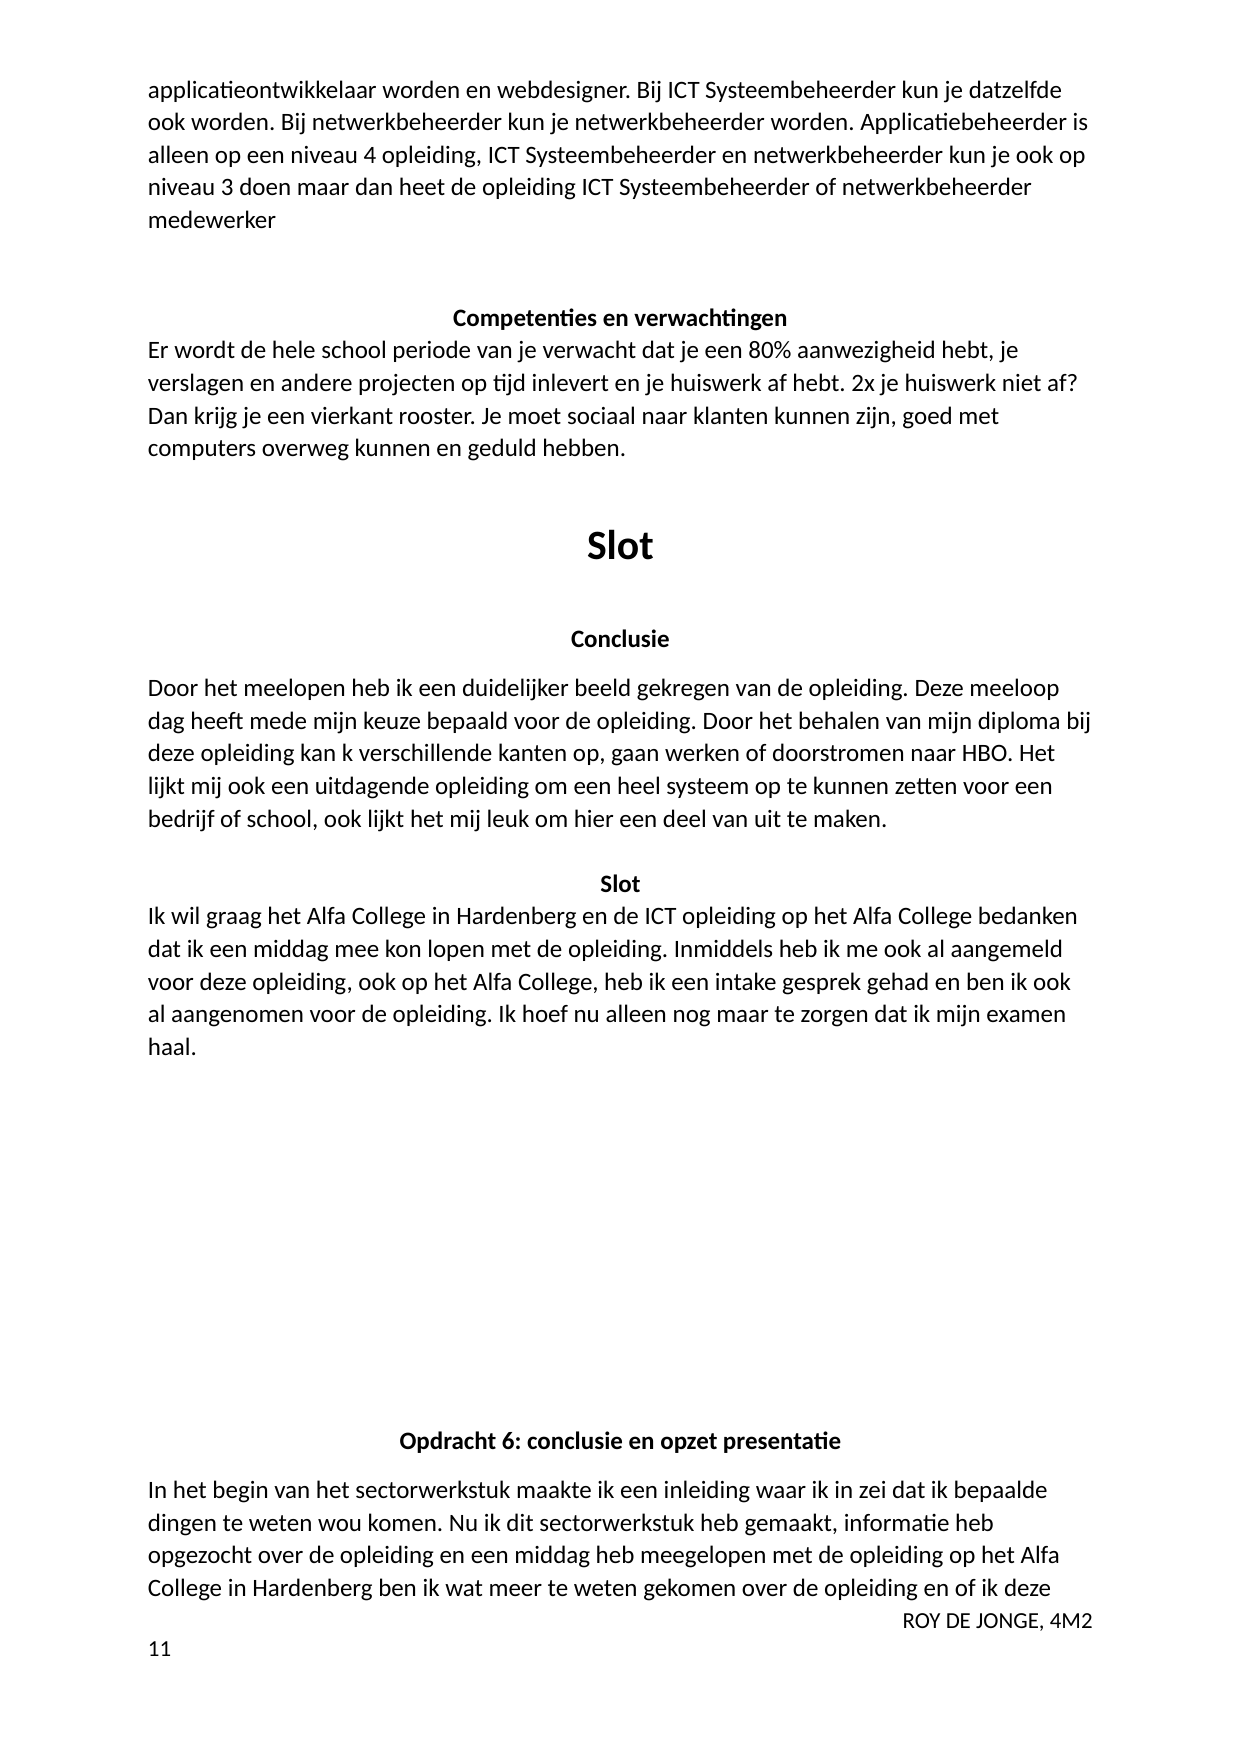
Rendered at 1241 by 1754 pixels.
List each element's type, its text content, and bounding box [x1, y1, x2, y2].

text Opdracht 6: conclusie en opzet presentatie [148, 1425, 1093, 1456]
text applicatieontwikkelaar worden en webdesigner. Bij ICT Systeembeheerder kun je datzelfde ook worden. Bij netwerkbeheerder kun je netwerkbeheerder worden. Applicatiebeheerder is alleen op een niveau 4 opleiding, ICT Systeembeheerder en netwerkbeheerder kun je ook op niveau 3 doen maar dan heet de opleiding ICT Systeembeheerder of netwerkbeheerder medewerker [148, 74, 1093, 235]
text Ik wil graag het Alfa College in Hardenberg en de ICT opleiding op het Alfa College bedanken dat ik een middag mee kon lopen met de opleiding. Inmiddels heb ik me ook al aangemeld voor deze opleiding, ook op het Alfa College, heb ik een intake gesprek gehad en ben ik ook al aangenomen voor de opleiding. Ik hoef nu alleen nog maar te zorgen dat ik mijn examen haal. [148, 901, 1093, 1061]
text Er wordt de hele school periode van je verwacht dat je een 80% aanwezigheid hebt, je verslagen en andere projecten op tijd inlevert en je huiswerk af hebt. 2x je huiswerk niet af? Dan krijg je een vierkant rooster. Je moet sociaal naar klanten kunnen zijn, goed met computers overweg kunnen en geduld hebben. [148, 334, 1093, 463]
text Slot [148, 519, 1093, 570]
text Competenties en verwachtingen [148, 302, 1093, 332]
text Slot [148, 868, 1093, 898]
text Conclusie [148, 623, 1093, 653]
text In het begin van het sectorwerkstuk maakte ik een inleiding waar ik in zei dat ik bepaalde dingen te weten wou komen. Nu ik dit sectorwerkstuk heb gemaakt, informatie heb opgezocht over de opleiding en een middag heb meegelopen met de opleiding op het Alfa College in Hardenberg ben ik wat meer te weten gekomen over de opleiding en of ik deze [148, 1474, 1093, 1603]
text Door het meelopen heb ik een duidelijker beeld gekregen van de opleiding. Deze meeloop dag heeft mede mijn keuze bepaald voor de opleiding. Door het behalen van mijn diploma bij deze opleiding kan k verschillende kanten op, gaan werken of doorstromen naar HBO. Het lijkt mij ook een uitdagende opleiding om een heel systeem op te kunnen zetten voor een bedrijf of school, ook lijkt het mij leuk om hier een deel van uit te maken. [148, 672, 1093, 833]
